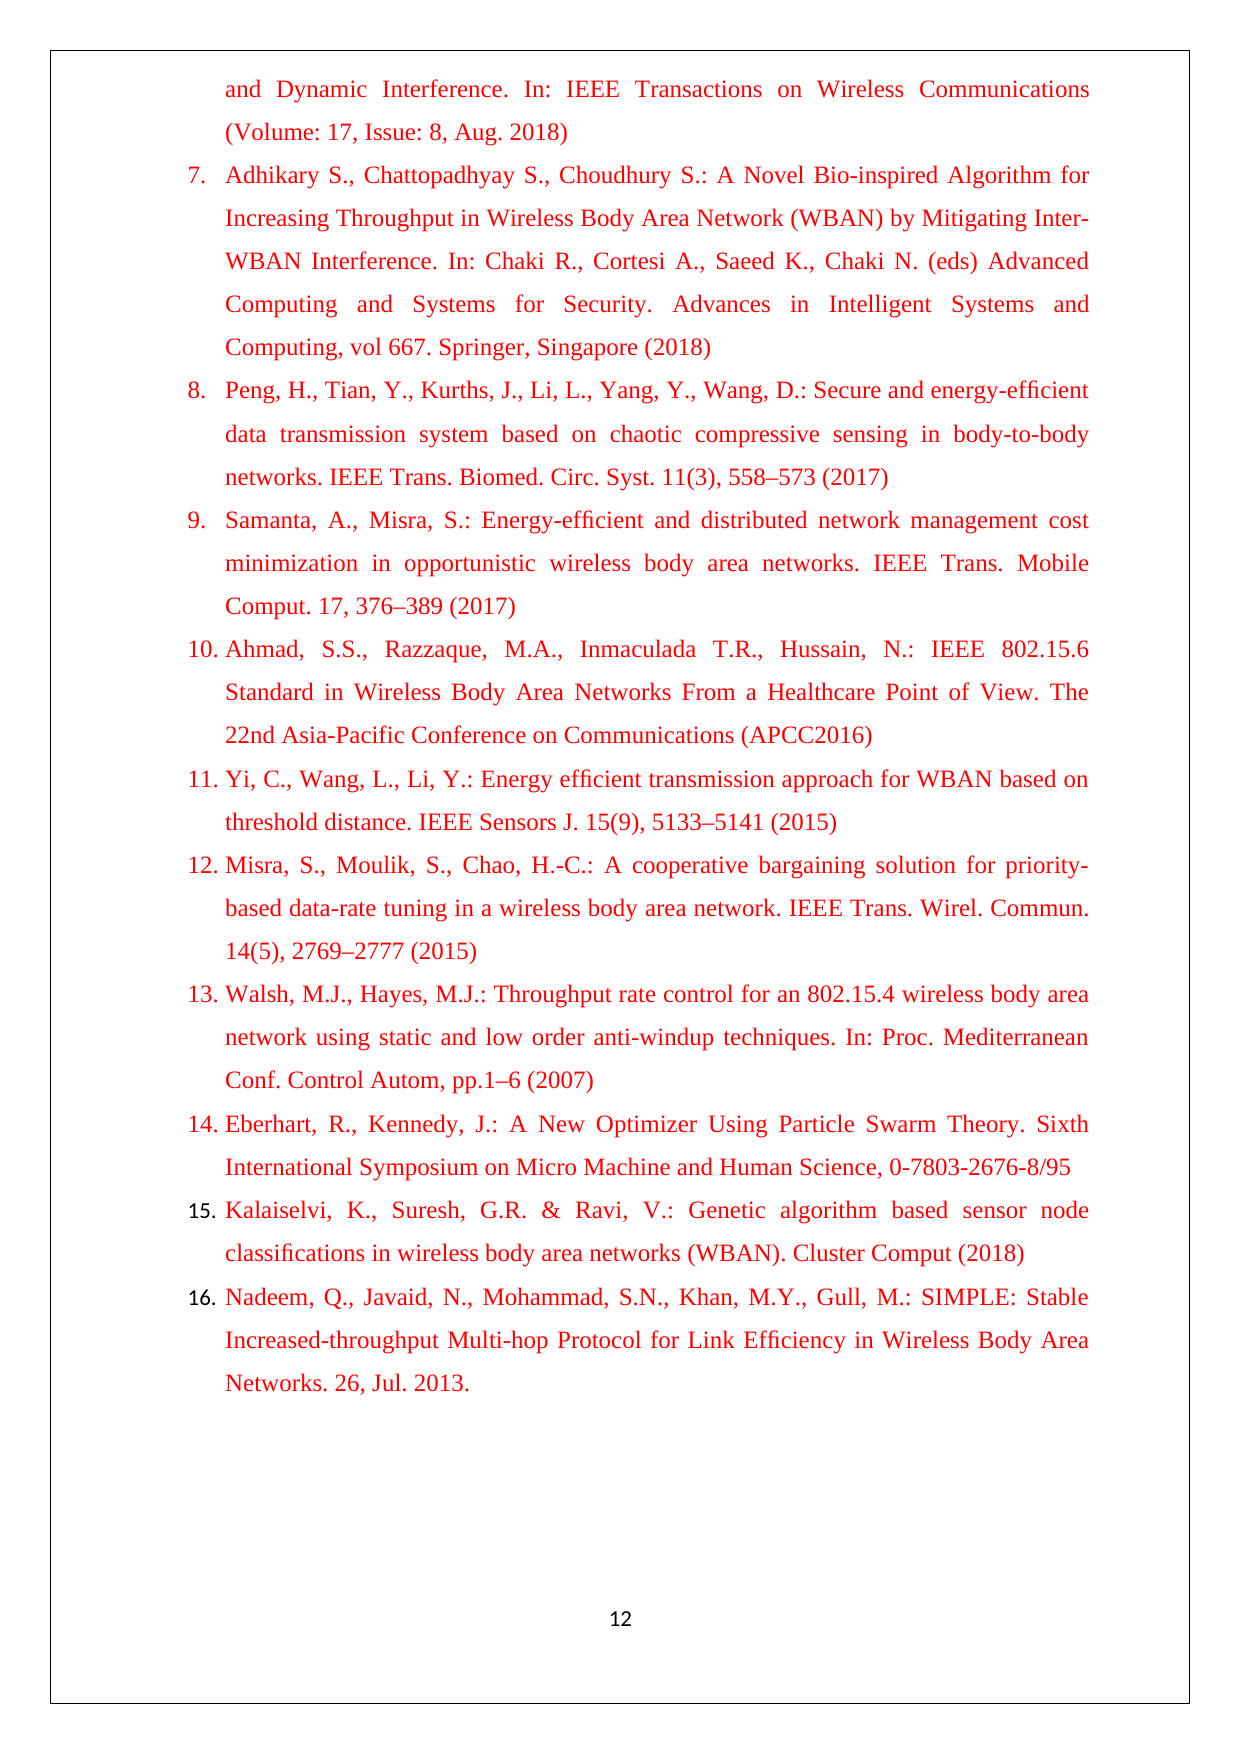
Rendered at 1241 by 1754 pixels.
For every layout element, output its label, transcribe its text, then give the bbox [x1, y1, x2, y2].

list Yi, C., Wang, L., Li, Y.: Energy efﬁcient transmission approach for WBAN based on threshold distance. IEEE Sensors J. 15(9), 5133–5141 (2015) [187, 764, 1090, 836]
list Eberhart, R., Kennedy, J.: A New Optimizer Using Particle Swarm Theory. Sixth International Symposium on Micro Machine and Human Science, 0-7803-2676-8/95 [187, 1109, 1090, 1181]
list Ahmad, S.S., Razzaque, M.A., Inmaculada T.R., Hussain, N.: IEEE 802.15.6 Standard in Wireless Body Area Networks From a Healthcare Point of View. The 22nd Asia-Pacific Conference on Communications (APCC2016) [187, 634, 1090, 749]
list Misra, S., Moulik, S., Chao, H.-C.: A cooperative bargaining solution for priority-based data-rate tuning in a wireless body area network. IEEE Trans. Wirel. Commun. 14(5), 2769–2777 (2015) [187, 850, 1090, 965]
list Nadeem, Q., Javaid, N., Mohammad, S.N., Khan, M.Y., Gull, M.: SIMPLE: Stable Increased-throughput Multi-hop Protocol for Link Efﬁciency in Wireless Body Area Networks. 26, Jul. 2013. [187, 1282, 1090, 1397]
list Adhikary S., Chattopadhyay S., Choudhury S.: A Novel Bio-inspired Algorithm for Increasing Throughput in Wireless Body Area Network (WBAN) by Mitigating Inter-WBAN Interference. In: Chaki R., Cortesi A., Saeed K., Chaki N. (eds) Advanced Computing and Systems for Security. Advances in Intelligent Systems and Computing, vol 667. Springer, Singapore (2018) [187, 160, 1090, 361]
list Peng, H., Tian, Y., Kurths, J., Li, L., Yang, Y., Wang, D.: Secure and energy-efﬁcient data transmission system based on chaotic compressive sensing in body-to-body networks. IEEE Trans. Biomed. Circ. Syst. 11(3), 558–573 (2017) [187, 376, 1090, 491]
list Walsh, M.J., Hayes, M.J.: Throughput rate control for an 802.15.4 wireless body area network using static and low order anti-windup techniques. In: Proc. Mediterranean Conf. Control Autom, pp.1–6 (2007) [187, 979, 1090, 1094]
list Samanta, A., Misra, S.: Energy-efﬁcient and distributed network management cost minimization in opportunistic wireless body area networks. IEEE Trans. Mobile Comput. 17, 376–389 (2017) [187, 505, 1090, 620]
list Kalaiselvi, K., Suresh, G.R. & Ravi, V.: Genetic algorithm based sensor node classiﬁcations in wireless body area networks (WBAN). Cluster Comput (2018) [187, 1195, 1090, 1267]
list and Dynamic Interference. In: IEEE Transactions on Wireless Communications (Volume: 17, Issue: 8, Aug. 2018) [187, 74, 1090, 146]
